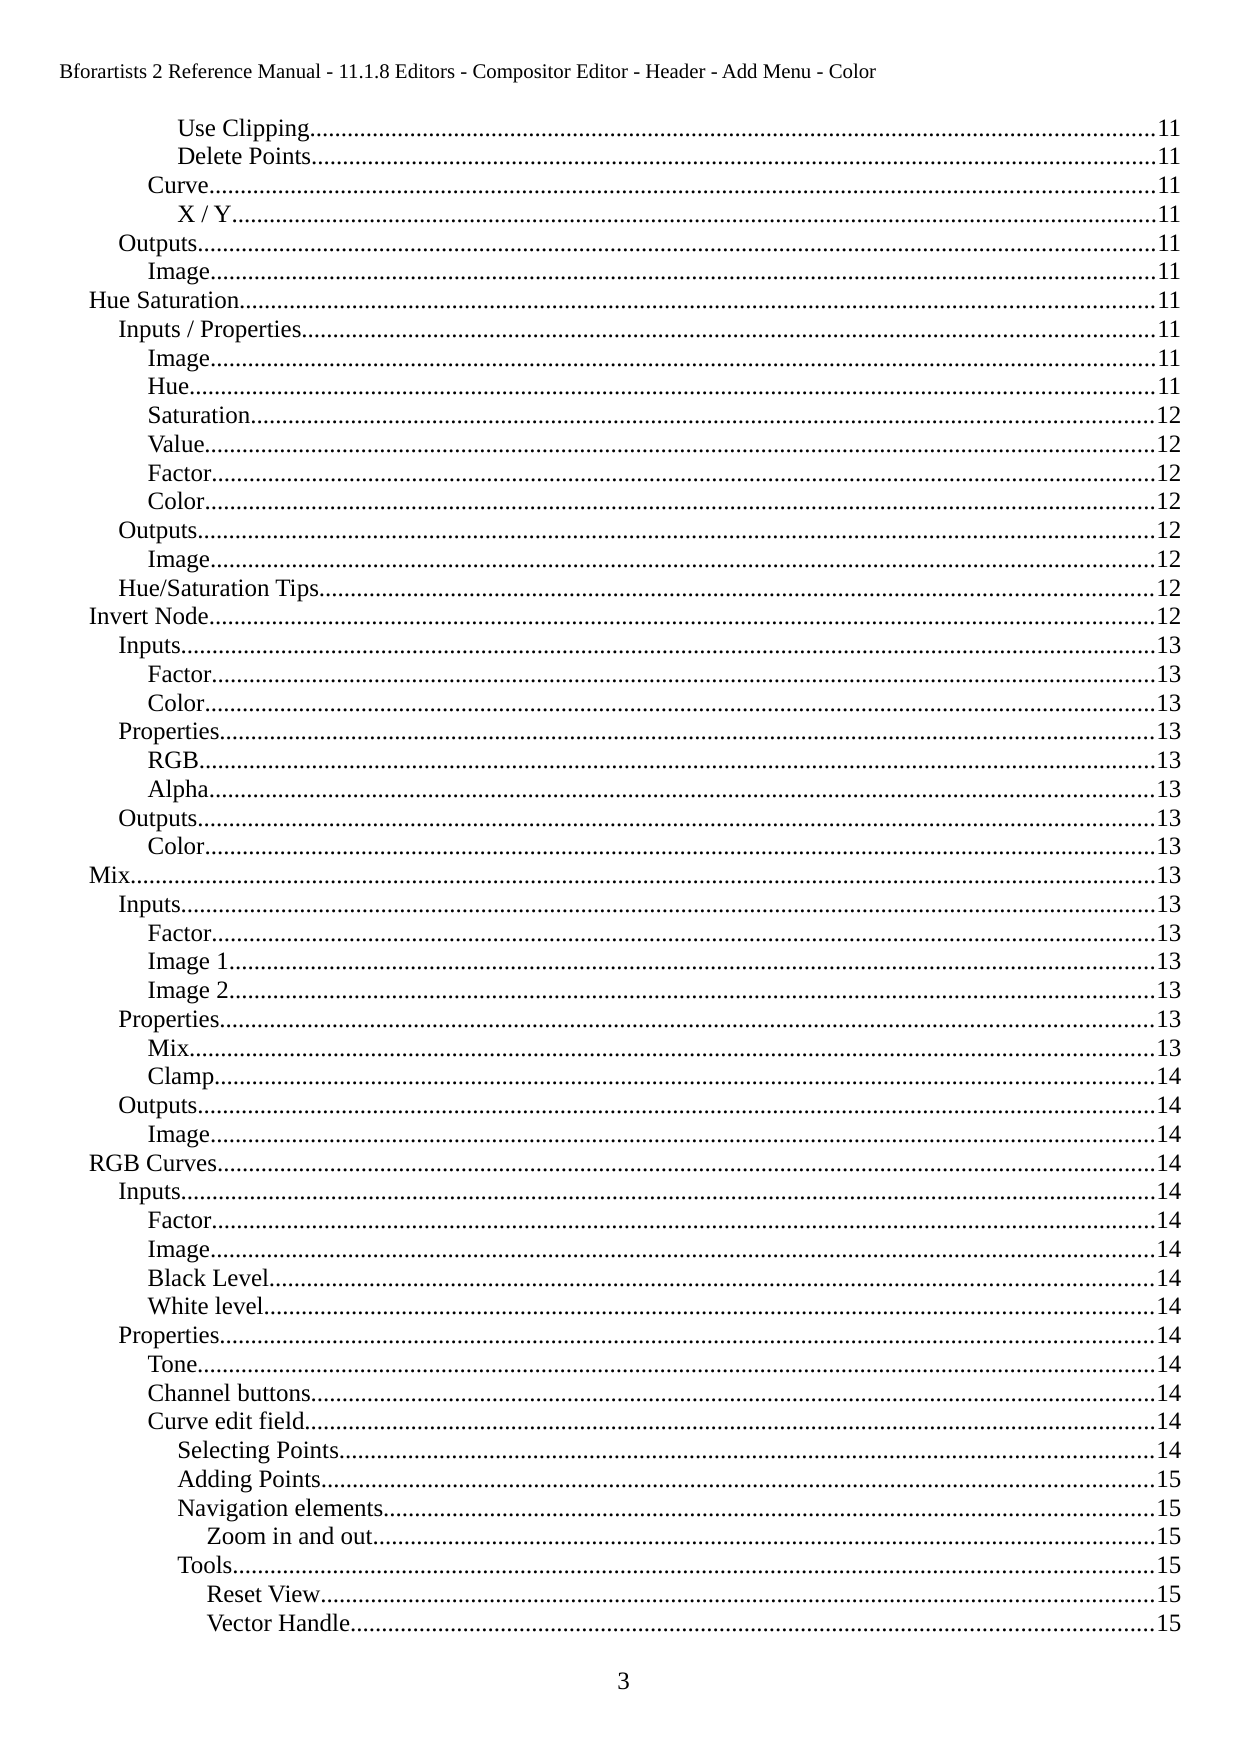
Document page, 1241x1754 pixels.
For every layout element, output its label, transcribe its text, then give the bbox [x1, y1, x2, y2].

text Outputs 12 [118, 515, 1181, 544]
text White level 14 [147, 1291, 1181, 1320]
text Clamp 14 [147, 1061, 1181, 1090]
text Reset View 15 [206, 1579, 1181, 1608]
text Image 14 [147, 1234, 1181, 1263]
text Inputs 14 [118, 1176, 1181, 1205]
text Saturation 12 [147, 400, 1181, 429]
text Factor 14 [147, 1205, 1181, 1234]
text Black Level 14 [147, 1263, 1181, 1291]
text Tone 14 [147, 1349, 1181, 1378]
text Factor 12 [147, 458, 1181, 486]
text Zoom in and out 15 [206, 1521, 1181, 1550]
text Color 13 [147, 831, 1181, 860]
text Color 12 [147, 486, 1181, 515]
text Properties 14 [118, 1320, 1181, 1349]
text Use Clipping 11 [177, 113, 1181, 141]
text Tools 15 [177, 1550, 1181, 1579]
text Mix 13 [88, 860, 1181, 889]
text Selecting Points 14 [177, 1435, 1181, 1464]
text Properties 13 [118, 716, 1181, 745]
text Image 11 [147, 256, 1181, 285]
text Image 2 13 [147, 975, 1181, 1004]
text Inputs 13 [118, 889, 1181, 918]
text Image 1 13 [147, 946, 1181, 975]
text Color 13 [147, 688, 1181, 716]
text Hue Saturation 11 [88, 285, 1181, 314]
text Inputs 13 [118, 630, 1181, 659]
text Curve 11 [147, 170, 1181, 199]
text Vector Handle 15 [206, 1608, 1181, 1636]
text Delete Points 11 [177, 141, 1181, 170]
text Factor 13 [147, 918, 1181, 946]
text Channel buttons 14 [147, 1378, 1181, 1406]
text Value 12 [147, 429, 1181, 458]
text Properties 13 [118, 1004, 1181, 1033]
text RGB Curves 14 [88, 1148, 1181, 1176]
text Hue/Saturation Tips 12 [118, 573, 1181, 601]
text Navigation elements 15 [177, 1493, 1181, 1521]
text Inputs / Properties 11 [118, 314, 1181, 343]
text Outputs 13 [118, 803, 1181, 831]
text Image 11 [147, 343, 1181, 371]
text Outputs 11 [118, 228, 1181, 256]
text Adding Points 15 [177, 1464, 1181, 1493]
text X / Y 11 [177, 199, 1181, 228]
text RGB 13 [147, 745, 1181, 774]
text Hue 11 [147, 371, 1181, 400]
text Invert Node 12 [88, 601, 1181, 630]
text Image 12 [147, 544, 1181, 573]
text Image 14 [147, 1119, 1181, 1148]
text Curve edit field 14 [147, 1406, 1181, 1435]
text Mix 13 [147, 1033, 1181, 1061]
text Factor 13 [147, 659, 1181, 688]
text Alpha 13 [147, 774, 1181, 803]
text Outputs 14 [118, 1090, 1181, 1119]
